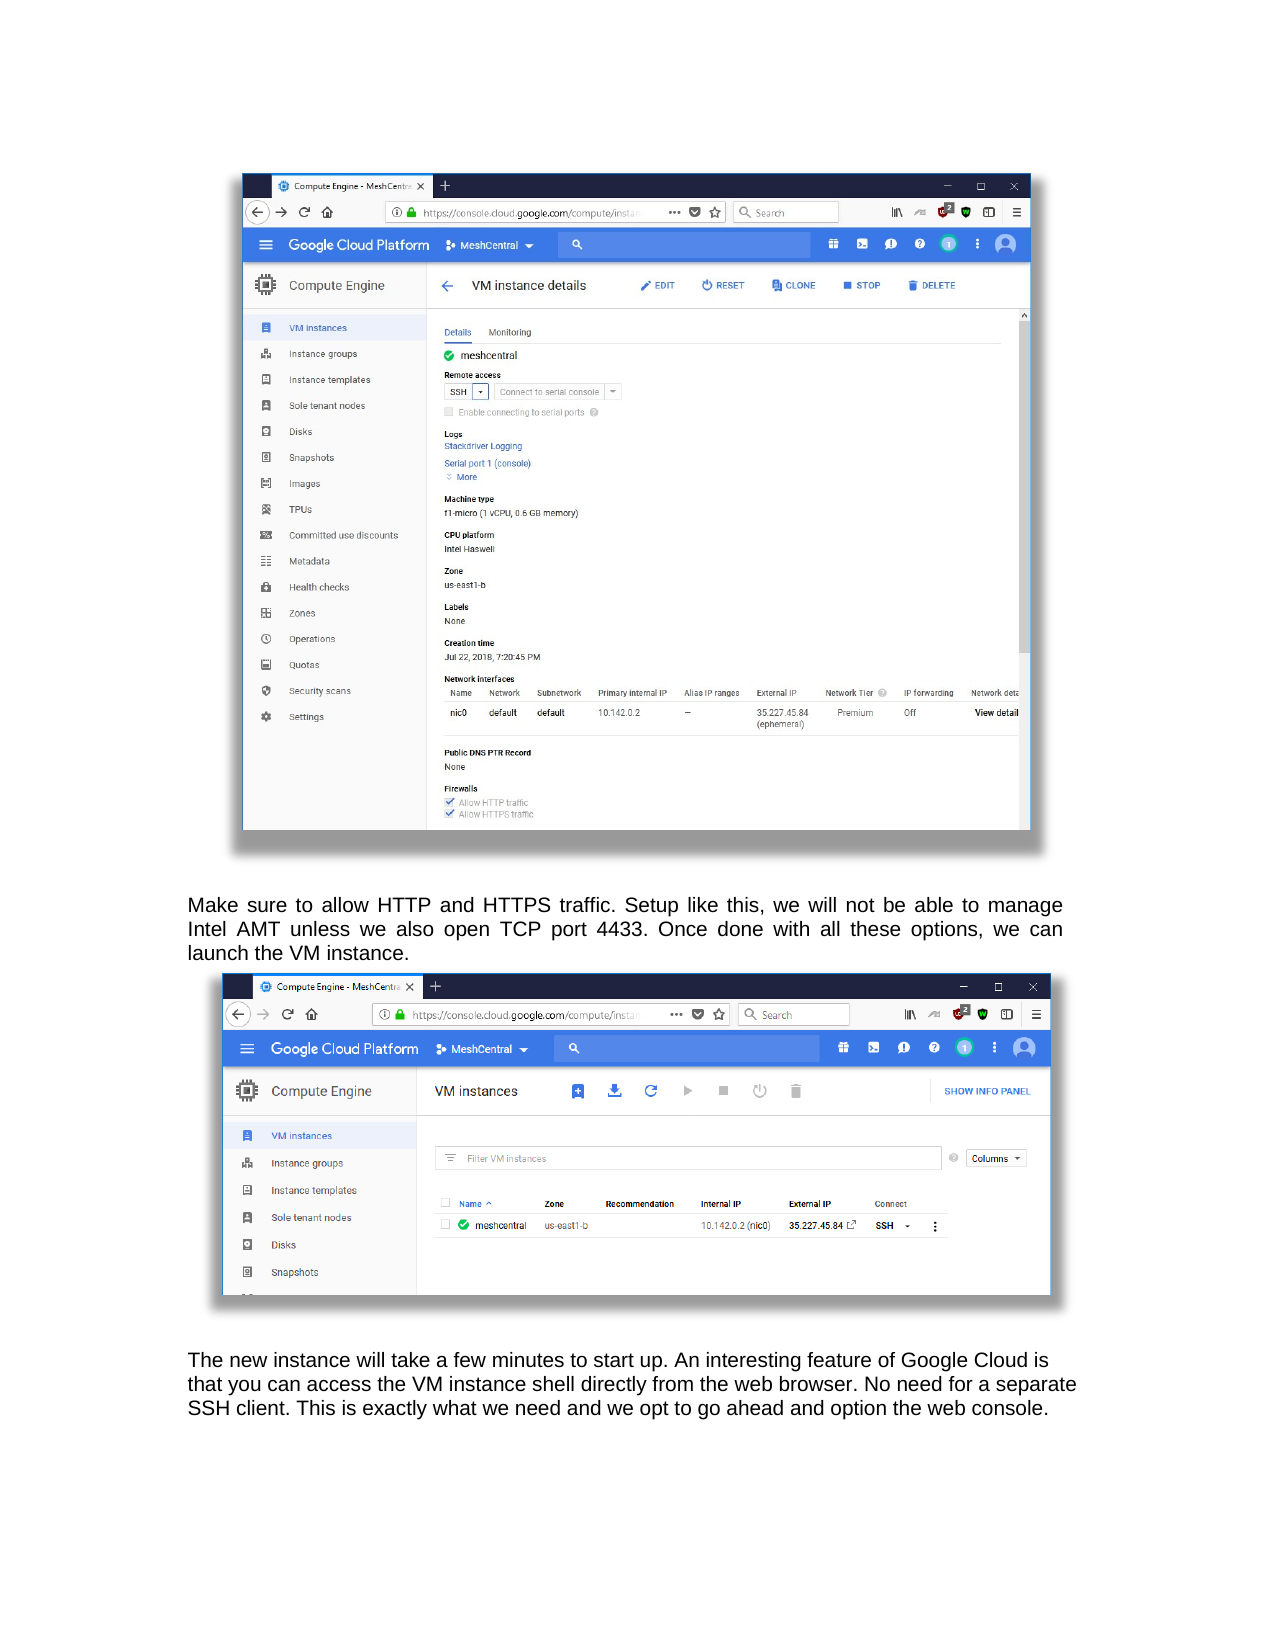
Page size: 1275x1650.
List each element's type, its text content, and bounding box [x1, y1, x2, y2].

picture [194, 964, 1078, 1326]
text Make sure to allow HTTP and HTTPS traffic. Setup like this, we will not be able to manage Intel AMT unless we also open TCP port 4433. Once done with all these options, we can launch the VM instance. [187, 893, 1065, 964]
text The new instance will take a few minutes to start up. An interesting feature of Google Cloud is that you can access the VM instance shell directly from the web browser. No need for a separate SSH client. This is exactly what we need and we opt to go ahead and option the web console. [187, 1348, 1083, 1420]
picture [215, 165, 1058, 871]
